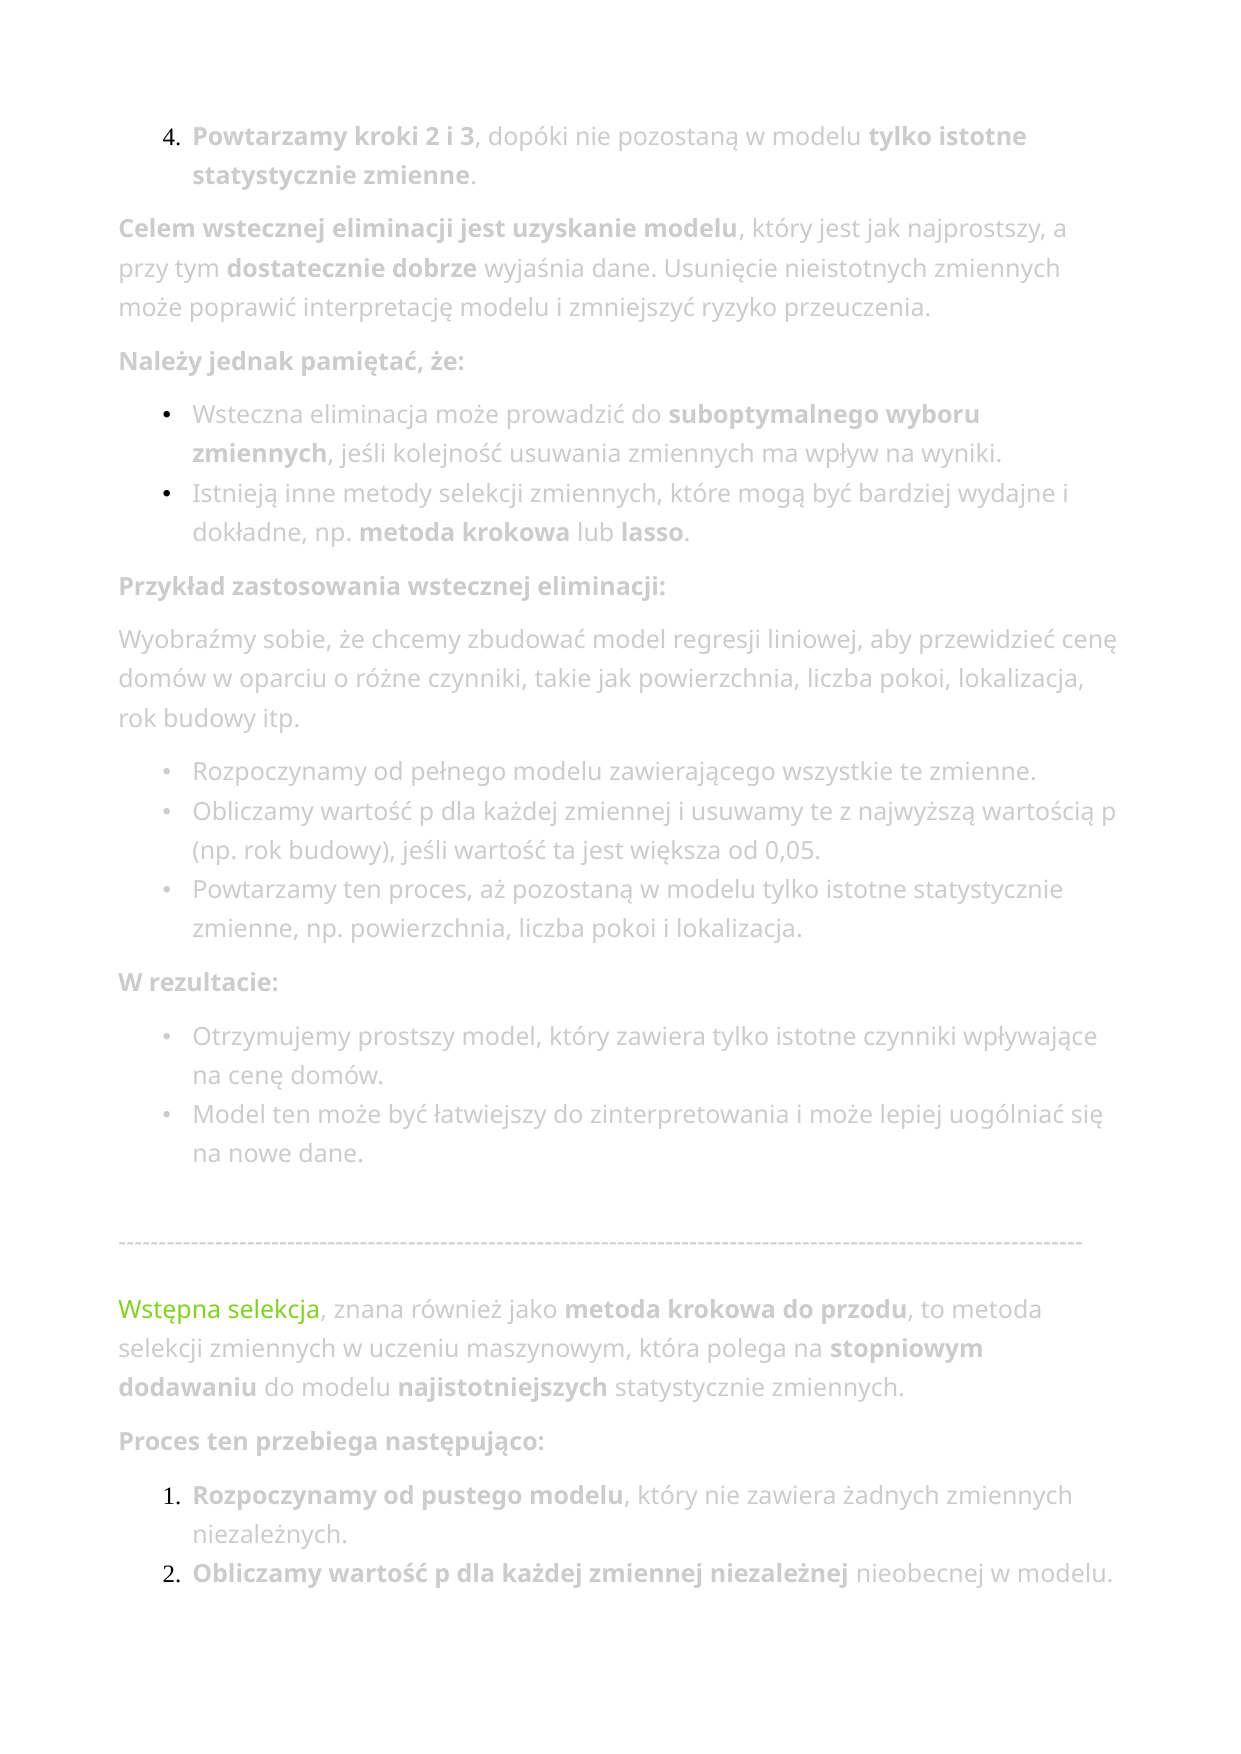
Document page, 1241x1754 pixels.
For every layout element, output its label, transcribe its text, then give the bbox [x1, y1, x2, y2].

list Otrzymujemy prostszy model, który zawiera tylko istotne czynniki wpływające na cenę domów. [162, 1018, 1122, 1091]
text Wstępna selekcja, znana również jako metoda krokowa do przodu, to metoda selekcji zmiennych w uczeniu maszynowym, która polega na stopniowym dodawaniu do modelu najistotniejszych statystycznie zmiennych. [118, 1292, 1122, 1404]
list Wsteczna eliminacja może prowadzić do suboptymalnego wyboru zmiennych, jeśli kolejność usuwania zmiennych ma wpływ na wyniki. [162, 397, 1122, 470]
text Celem wstecznej eliminacji jest uzyskanie modelu, który jest jak najprostszy, a przy tym dostatecznie dobrze wyjaśnia dane. Usunięcie nieistotnych zmiennych może poprawić interpretację modelu i zmniejszyć ryzyko przeuczenia. [118, 211, 1122, 323]
list Model ten może być łatwiejszy do zinterpretowania i może lepiej uogólniać się na nowe dane. [162, 1096, 1122, 1170]
text W rezultacie: [118, 964, 1122, 998]
text Należy jednak pamiętać, że: [118, 343, 1122, 377]
list Powtarzamy kroki 2 i 3, dopóki nie pozostaną w modelu tylko istotne statystycznie zmienne. [162, 118, 1122, 191]
text Wyobraźmy sobie, że chcemy zbudować model regresji liniowej, aby przewidzieć cenę domów w oparciu o różne czynniki, takie jak powierzchnia, liczba pokoi, lokalizacja, rok budowy itp. [118, 622, 1122, 734]
list Rozpoczynamy od pełnego modelu zawierającego wszystkie te zmienne. [162, 754, 1122, 788]
list Rozpoczynamy od pustego modelu, który nie zawiera żadnych zmiennych niezależnych. [162, 1477, 1122, 1551]
text Proces ten przebiega następująco: [118, 1424, 1122, 1458]
text Przykład zastosowania wstecznej eliminacji: [118, 568, 1122, 602]
list Powtarzamy ten proces, aż pozostaną w modelu tylko istotne statystycznie zmienne, np. powierzchnia, liczba pokoi i lokalizacja. [162, 871, 1122, 945]
list Istnieją inne metody selekcji zmiennych, które mogą być bardziej wydajne i dokładne, np. metoda krokowa lub lasso. [162, 475, 1122, 548]
list Obliczamy wartość p dla każdej zmiennej niezależnej nieobecnej w modelu. [162, 1556, 1122, 1590]
list Obliczamy wartość p dla każdej zmiennej i usuwamy te z najwyższą wartością p (np. rok budowy), jeśli wartość ta jest większa od 0,05. [162, 793, 1122, 866]
text ------------------------------------------------------------------------------------------------------------------------ [118, 1223, 1122, 1257]
